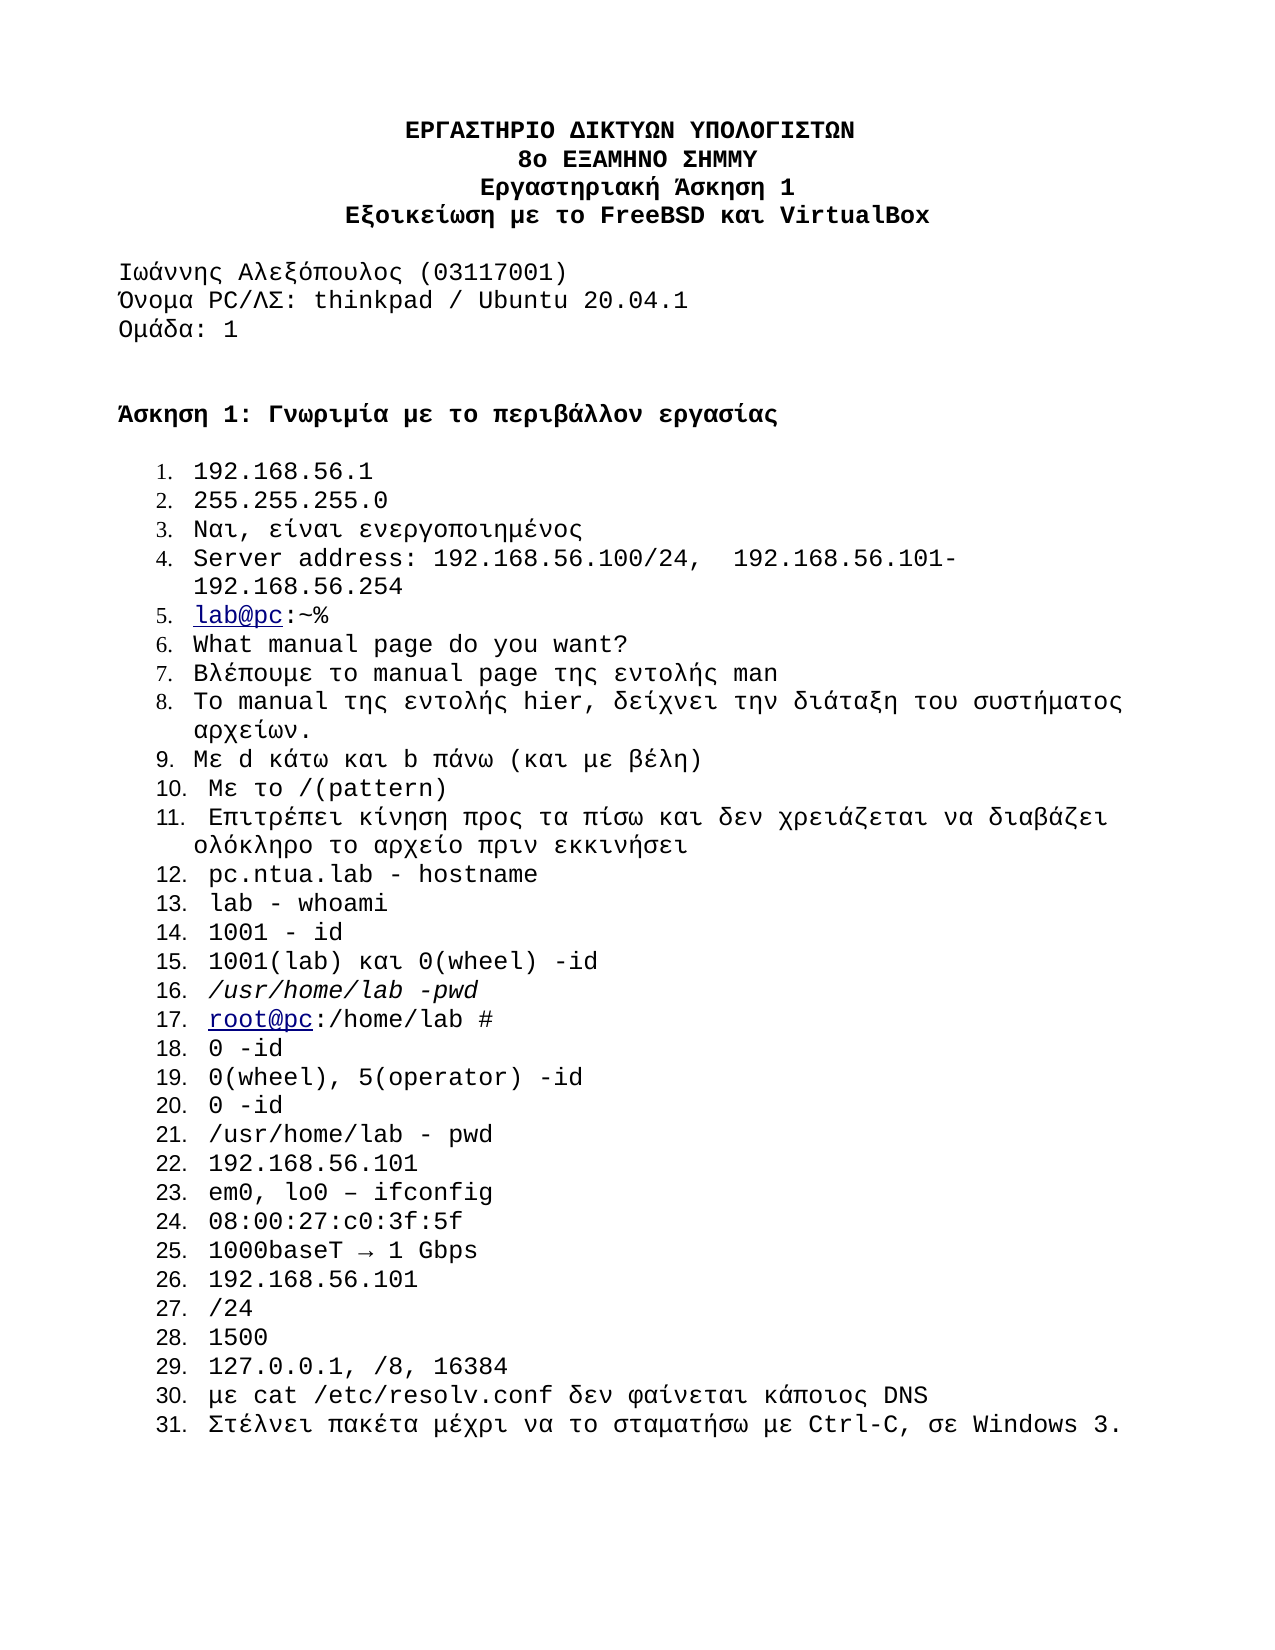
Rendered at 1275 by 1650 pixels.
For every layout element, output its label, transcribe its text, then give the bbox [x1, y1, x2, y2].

text Εξοικείωση με το FreeBSD και VirtualBox [118, 203, 1157, 231]
list 1001(lab) και 0(wheel) -id [156, 948, 1157, 977]
list lab@pc:~% [156, 602, 1157, 631]
text Ιωάννης Αλεξόπουλος (03117001) [118, 260, 1157, 288]
list Επιτρέπει κίνηση προς τα πίσω και δεν χρειάζεται να διαβάζει ολόκληρο το αρχείο πριν εκκινήσει [156, 803, 1157, 861]
text Άσκηση 1: Γνωριμία με το περιβάλλον εργασίας [118, 401, 1157, 430]
list 192.168.56.101 [156, 1150, 1157, 1179]
list 127.0.0.1, /8, 16384 [156, 1353, 1157, 1382]
list 0(wheel), 5(operator) -id [156, 1063, 1157, 1092]
list 1001 - id [156, 919, 1157, 948]
list Με το /(pattern) [156, 774, 1157, 803]
list /24 [156, 1295, 1157, 1324]
list 0 -id [156, 1034, 1157, 1063]
list 1500 [156, 1324, 1157, 1353]
text 8ο ΕΞΑΜΗΝΟ ΣΗΜΜΥ [118, 146, 1157, 175]
list Με d κάτω και b πάνω (και με βέλη) [156, 746, 1157, 774]
list 192.168.56.101 [156, 1266, 1157, 1295]
list Βλέπουμε το manual page της εντολής man [156, 659, 1157, 688]
text Εργαστηριακή Άσκηση 1 [118, 175, 1157, 203]
list Ναι, είναι ενεργοποιημένος [156, 516, 1157, 545]
list root@pc:/home/lab # [156, 1006, 1157, 1034]
list 192.168.56.1 [156, 458, 1157, 487]
text ΕΡΓΑΣΤΗΡΙΟ ΔΙΚΤΥΩΝ ΥΠΟΛΟΓΙΣΤΩΝ [118, 118, 1157, 146]
list 255.255.255.0 [156, 487, 1157, 516]
list 1000baseT → 1 Gbps [156, 1237, 1157, 1266]
list lab - whoami [156, 890, 1157, 919]
list Server address: 192.168.56.100/24, 192.168.56.101-192.168.56.254 [156, 545, 1157, 602]
list Το manual της εντολής hier, δείχνει την διάταξη του συστήματος αρχείων. [156, 688, 1157, 746]
list pc.ntua.lab - hostname [156, 861, 1157, 890]
list /usr/home/lab -pwd [156, 977, 1157, 1006]
list 08:00:27:c0:3f:5f [156, 1208, 1157, 1237]
list 0 -id [156, 1092, 1157, 1121]
list /usr/home/lab - pwd [156, 1121, 1157, 1150]
list Στέλνει πακέτα μέχρι να το σταματήσω με Ctrl-C, σε Windows 3. [156, 1411, 1157, 1440]
list em0, lo0 – ifconfig [156, 1179, 1157, 1208]
text Όνομα PC/ΛΣ: thinkpad / Ubuntu 20.04.1 [118, 288, 1157, 316]
list με cat /etc/resolv.conf δεν φαίνεται κάποιος DNS [156, 1382, 1157, 1411]
list What manual page do you want? [156, 631, 1157, 659]
